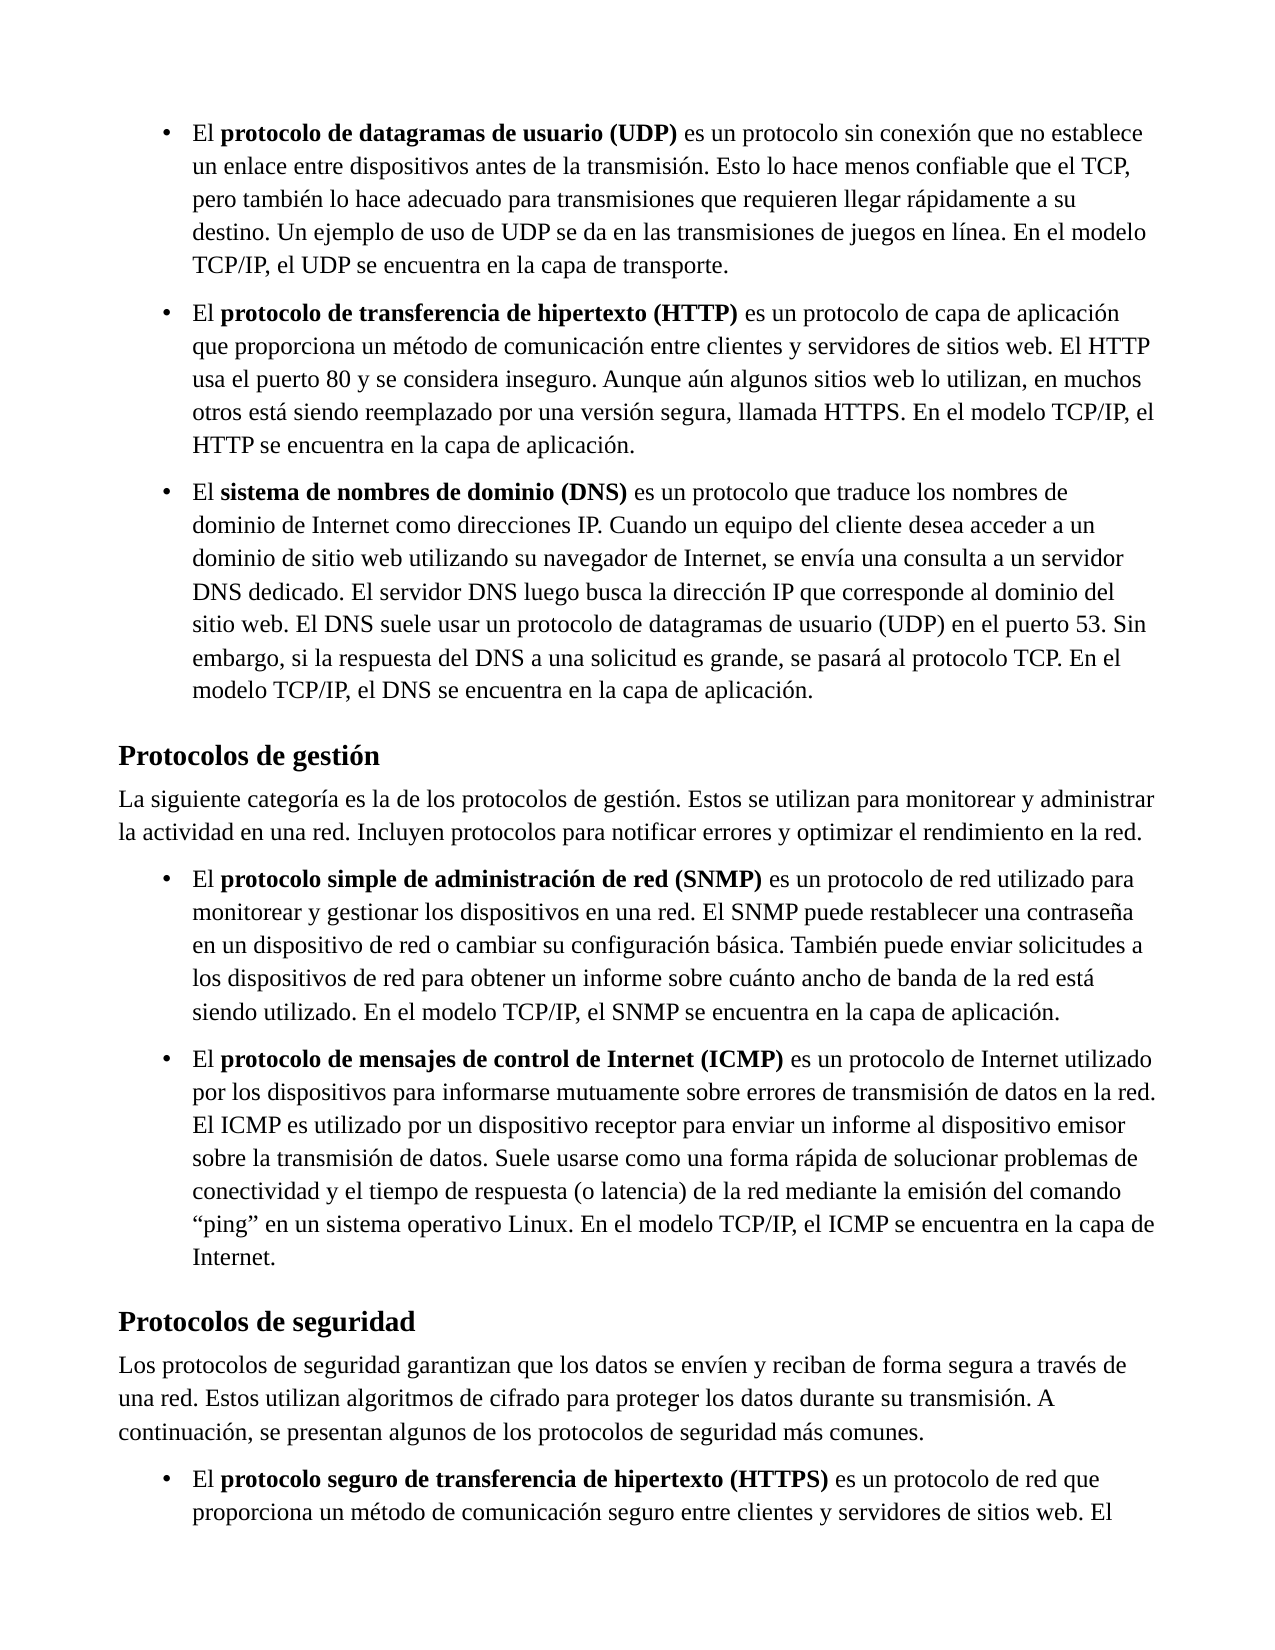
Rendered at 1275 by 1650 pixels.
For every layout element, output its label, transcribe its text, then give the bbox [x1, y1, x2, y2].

list El sistema de nombres de dominio (DNS) es un protocolo que traduce los nombres de dominio de Internet como direcciones IP. Cuando un equipo del cliente desea acceder a un dominio de sitio web utilizando su navegador de Internet, se envía una consulta a un servidor DNS dedicado. El servidor DNS luego busca la dirección IP que corresponde al dominio del sitio web. El DNS suele usar un protocolo de datagramas de usuario (UDP) en el puerto 53. Sin embargo, si la respuesta del DNS a una solicitud es grande, se pasará al protocolo TCP. En el modelo TCP/IP, el DNS se encuentra en la capa de aplicación. [162, 477, 1157, 704]
text Los protocolos de seguridad garantizan que los datos se envíen y reciban de forma segura a través de una red. Estos utilizan algoritmos de cifrado para proteger los datos durante su transmisión. A continuación, se presentan algunos de los protocolos de seguridad más comunes. [118, 1351, 1157, 1445]
list El protocolo seguro de transferencia de hipertexto (HTTPS) es un protocolo de red que proporciona un método de comunicación seguro entre clientes y servidores de sitios web. El [162, 1464, 1157, 1526]
list El protocolo simple de administración de red (SNMP) es un protocolo de red utilizado para monitorear y gestionar los dispositivos en una red. El SNMP puede restablecer una contraseña en un dispositivo de red o cambiar su configuración básica. También puede enviar solicitudes a los dispositivos de red para obtener un informe sobre cuánto ancho de banda de la red está siendo utilizado. En el modelo TCP/IP, el SNMP se encuentra en la capa de aplicación. [162, 864, 1157, 1025]
list El protocolo de transferencia de hipertexto (HTTP) es un protocolo de capa de aplicación que proporciona un método de comunicación entre clientes y servidores de sitios web. El HTTP usa el puerto 80 y se considera inseguro. Aunque aún algunos sitios web lo utilizan, en muchos otros está siendo reemplazado por una versión segura, llamada HTTPS. En el modelo TCP/IP, el HTTP se encuentra en la capa de aplicación. [162, 298, 1157, 459]
text La siguiente categoría es la de los protocolos de gestión. Estos se utilizan para monitorear y administrar la actividad en una red. Incluyen protocolos para notificar errores y optimizar el rendimiento en la red. [118, 784, 1157, 846]
subtitle Protocolos de gestión [118, 738, 1157, 771]
list El protocolo de mensajes de control de Internet (ICMP) es un protocolo de Internet utilizado por los dispositivos para informarse mutuamente sobre errores de transmisión de datos en la red. El ICMP es utilizado por un dispositivo receptor para enviar un informe al dispositivo emisor sobre la transmisión de datos. Suele usarse como una forma rápida de solucionar problemas de conectividad y el tiempo de respuesta (o latencia) de la red mediante la emisión del comando “ping” en un sistema operativo Linux. En el modelo TCP/IP, el ICMP se encuentra en la capa de Internet. [162, 1044, 1157, 1271]
subtitle Protocolos de seguridad [118, 1304, 1157, 1338]
list El protocolo de datagramas de usuario (UDP) es un protocolo sin conexión que no establece un enlace entre dispositivos antes de la transmisión. Esto lo hace menos confiable que el TCP, pero también lo hace adecuado para transmisiones que requieren llegar rápidamente a su destino. Un ejemplo de uso de UDP se da en las transmisiones de juegos en línea. En el modelo TCP/IP, el UDP se encuentra en la capa de transporte. [162, 118, 1157, 279]
